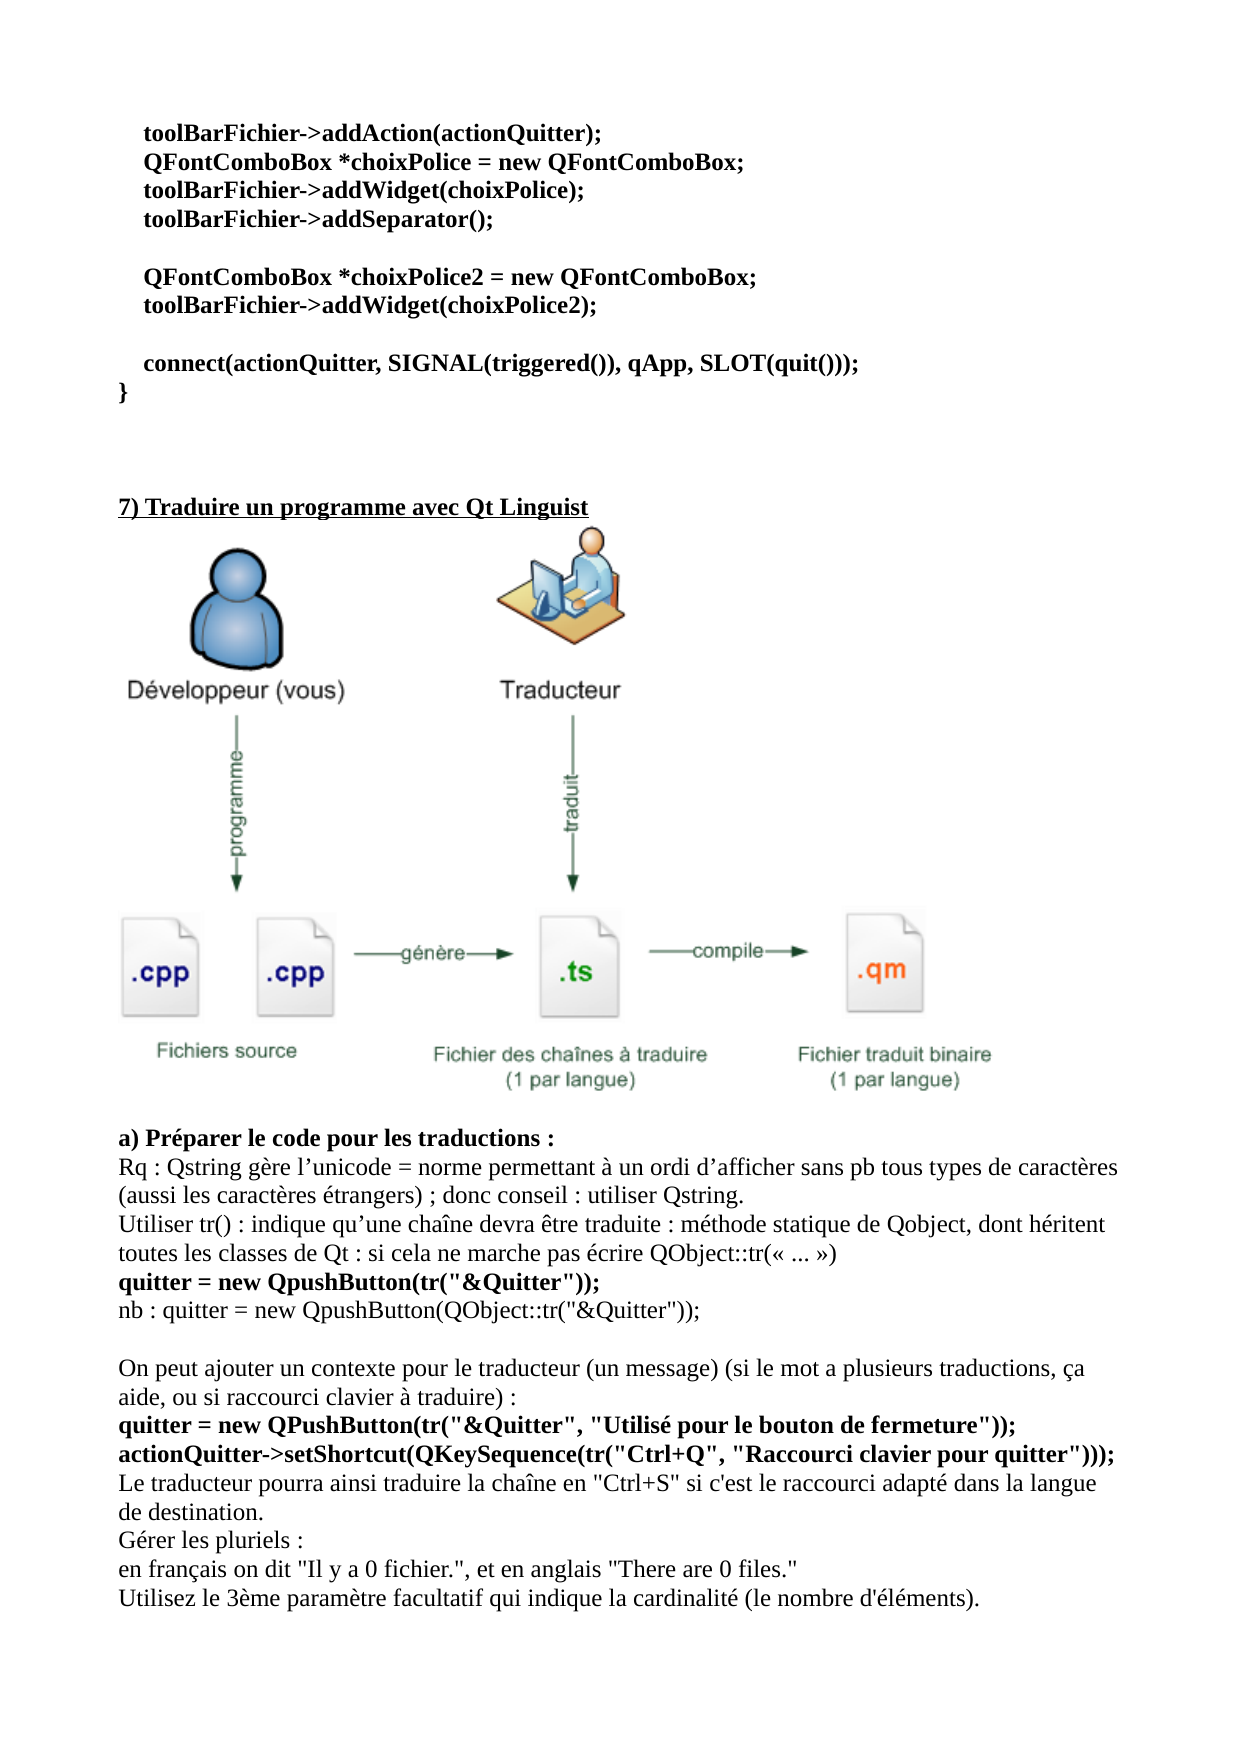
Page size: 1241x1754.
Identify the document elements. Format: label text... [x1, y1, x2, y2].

text toolBarFichier->addWidget(choixPolice2); [118, 291, 1122, 319]
text QFontComboBox *choixPolice2 = new QFontComboBox; [118, 262, 1122, 291]
text Le traducteur pourra ainsi traduire la chaîne en "Ctrl+S" si c'est le raccourci adapté dans la langue de destination. [118, 1468, 1122, 1525]
text connect(actionQuitter, SIGNAL(triggered()), qApp, SLOT(quit())); [118, 348, 1122, 377]
text nb : quitter = new QpushButton(QObject::tr("&Quitter")); [118, 1295, 1122, 1324]
text } [118, 377, 1122, 406]
text en français on dit "Il y a 0 fichier.", et en anglais "There are 0 files." [118, 1554, 1122, 1583]
text quitter = new QPushButton(tr("&Quitter", "Utilisé pour le bouton de fermeture")); [118, 1410, 1122, 1439]
text Gérer les pluriels : [118, 1525, 1122, 1554]
picture [118, 520, 994, 1094]
text Utilisez le 3ème paramètre facultatif qui indique la cardinalité (le nombre d'éléments). [118, 1583, 1122, 1612]
text toolBarFichier->addAction(actionQuitter); [118, 118, 1122, 147]
text a) Préparer le code pour les traductions : [118, 1123, 1122, 1152]
text quitter = new QpushButton(tr("&Quitter")); [118, 1267, 1122, 1295]
text 7) Traduire un programme avec Qt Linguist [118, 492, 1122, 521]
text toolBarFichier->addWidget(choixPolice); [118, 176, 1122, 204]
text actionQuitter->setShortcut(QKeySequence(tr("Ctrl+Q", "Raccourci clavier pour quitter"))); [118, 1439, 1122, 1468]
text Rq : Qstring gère l’unicode = norme permettant à un ordi d’afficher sans pb tous types de caractères (aussi les caractères étrangers) ; donc conseil : utiliser Qstring. [118, 1152, 1122, 1209]
text toolBarFichier->addSeparator(); [118, 204, 1122, 233]
text QFontComboBox *choixPolice = new QFontComboBox; [118, 147, 1122, 176]
text On peut ajouter un contexte pour le traducteur (un message) (si le mot a plusieurs traductions, ça aide, ou si raccourci clavier à traduire) : [118, 1353, 1122, 1410]
text Utiliser tr() : indique qu’une chaîne devra être traduite : méthode statique de Qobject, dont héritent toutes les classes de Qt : si cela ne marche pas écrire QObject::tr(« ... ») [118, 1209, 1122, 1267]
